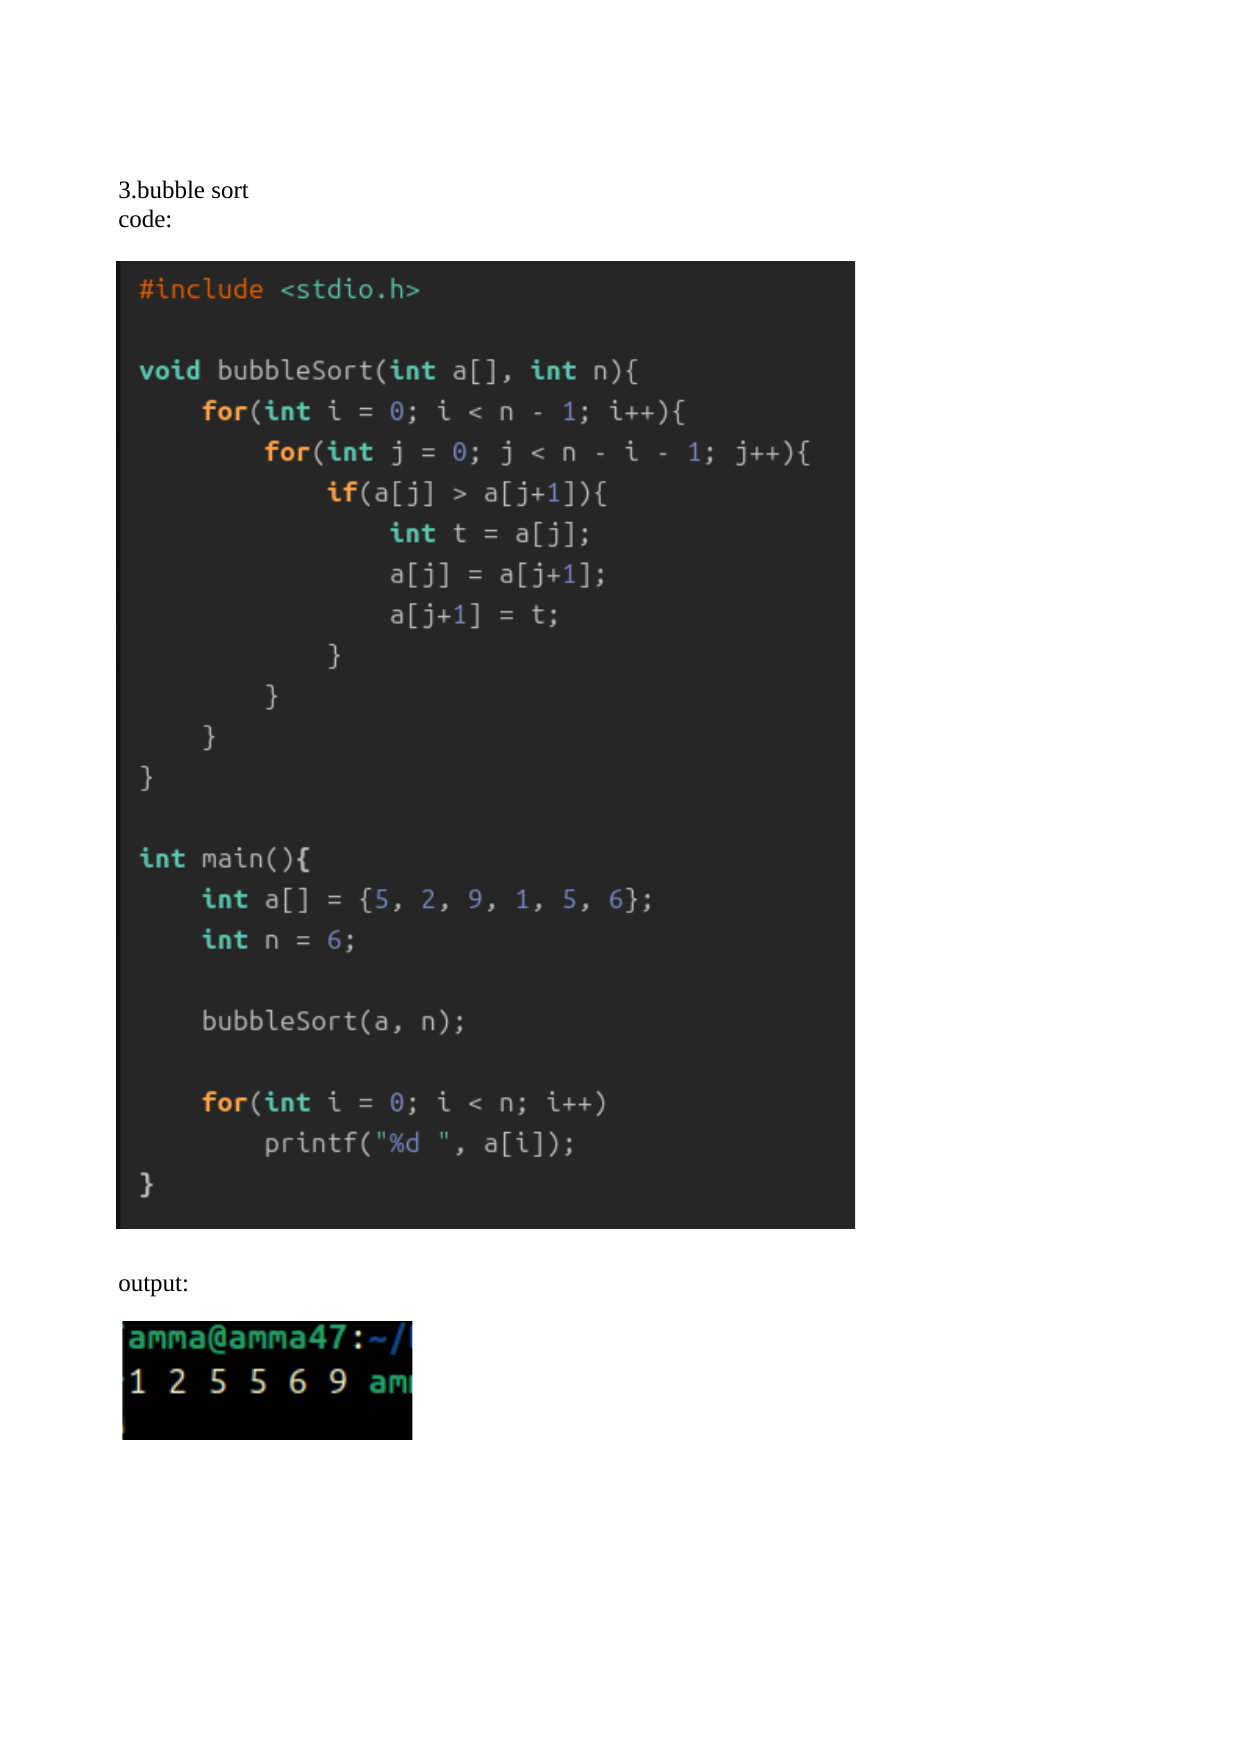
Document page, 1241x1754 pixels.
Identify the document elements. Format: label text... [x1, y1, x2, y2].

text 3.bubble sort [118, 176, 1122, 204]
picture [116, 261, 856, 1229]
text output: [118, 1268, 1122, 1297]
picture [122, 1321, 413, 1440]
text code: [118, 204, 1122, 233]
